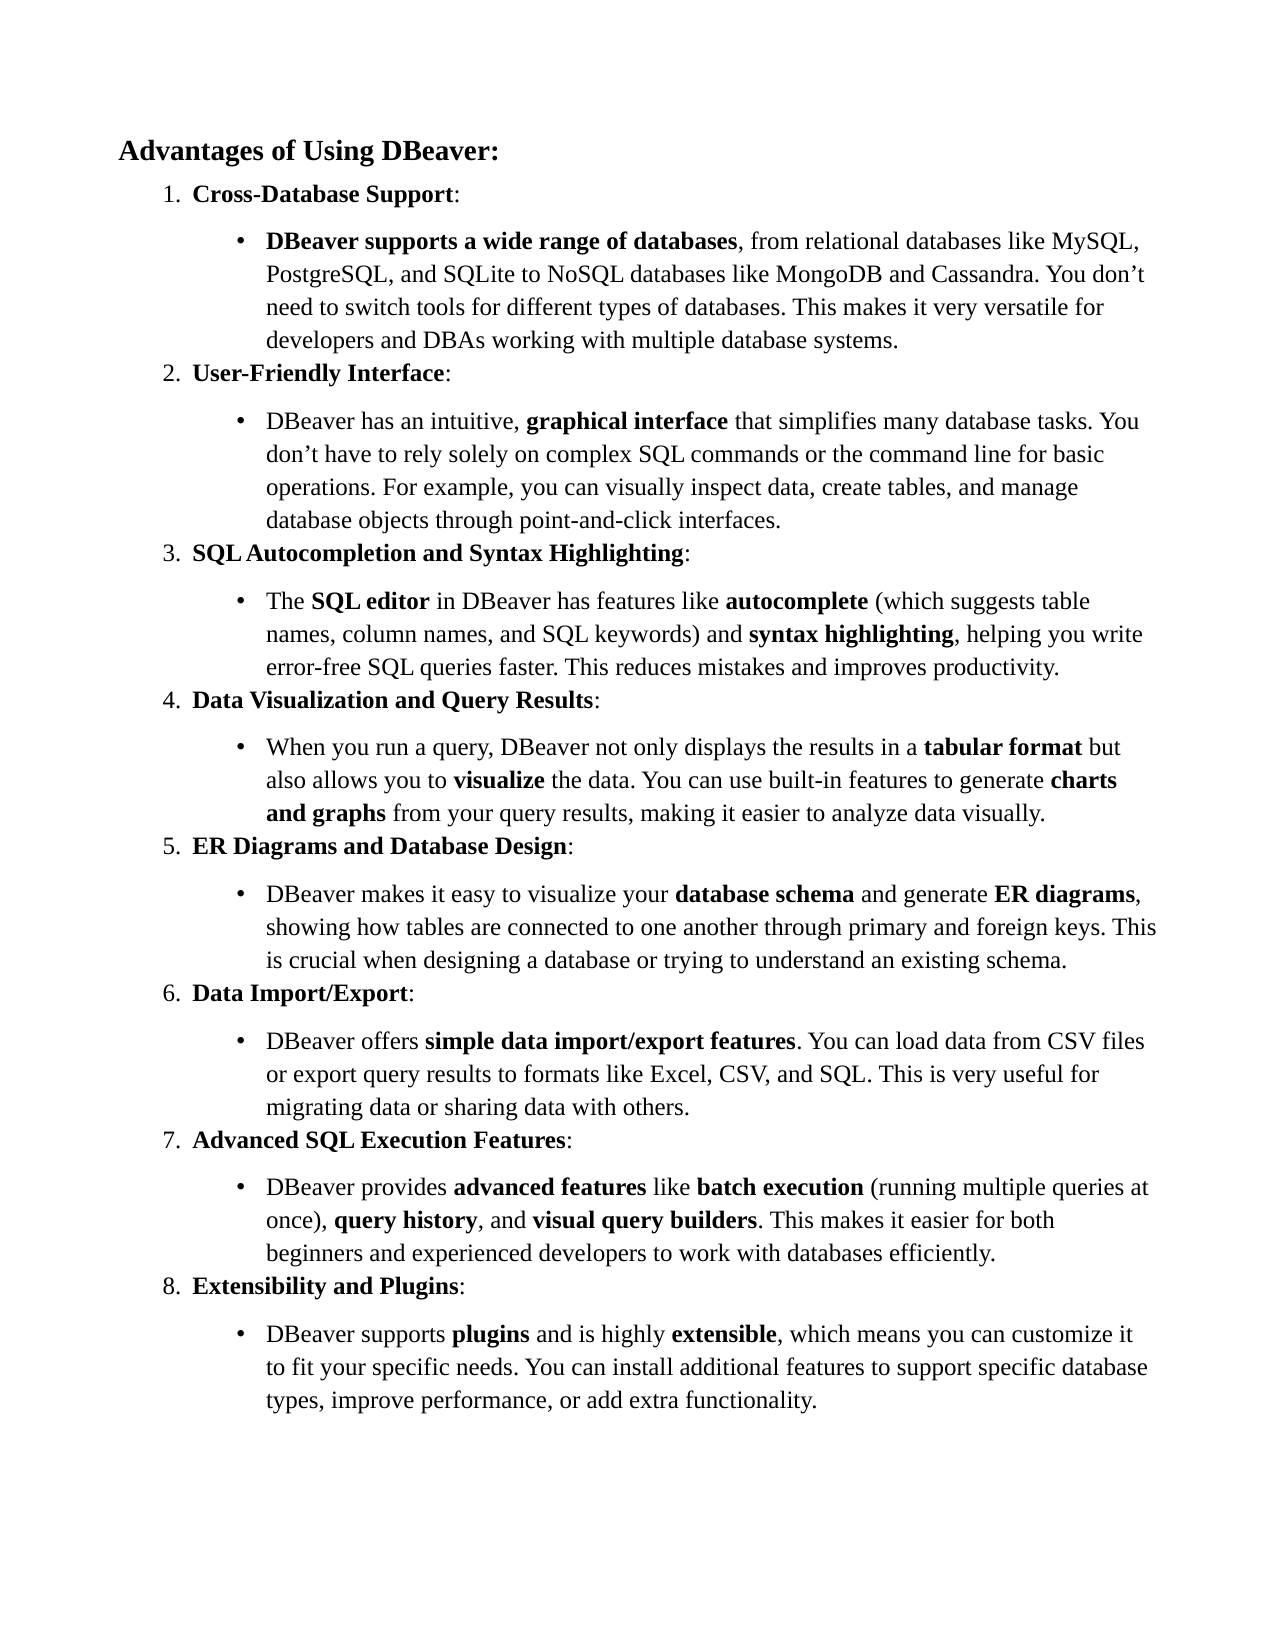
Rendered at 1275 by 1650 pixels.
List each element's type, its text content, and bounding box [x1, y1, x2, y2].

list DBeaver offers simple data import/export features. You can load data from CSV files or export query results to formats like Excel, CSV, and SQL. This is very useful for migrating data or sharing data with others. [236, 1026, 1157, 1121]
list Extensibility and Plugins: [162, 1271, 1157, 1300]
list DBeaver makes it easy to visualize your database schema and generate ER diagrams, showing how tables are connected to one another through primary and foreign keys. This is crucial when designing a database or trying to understand an existing schema. [236, 879, 1157, 974]
list When you run a query, DBeaver not only displays the results in a tabular format but also allows you to visualize the data. You can use built-in features to generate charts and graphs from your query results, making it easier to analyze data visually. [236, 732, 1157, 827]
list Cross-Database Support: [162, 179, 1157, 207]
subtitle Advantages of Using DBeaver: [118, 133, 1157, 166]
list DBeaver supports plugins and is highly extensible, which means you can customize it to fit your specific needs. You can install additional features to support specific database types, improve performance, or add extra functionality. [236, 1319, 1157, 1414]
list DBeaver has an intuitive, graphical interface that simplifies many database tasks. You don’t have to rely solely on complex SQL commands or the command line for basic operations. For example, you can visually inspect data, create tables, and manage database objects through point-and-click interfaces. [236, 406, 1157, 534]
list User-Friendly Interface: [162, 358, 1157, 387]
list SQL Autocompletion and Syntax Highlighting: [162, 538, 1157, 567]
list Advanced SQL Execution Features: [162, 1125, 1157, 1153]
list The SQL editor in DBeaver has features like autocomplete (which suggests table names, column names, and SQL keywords) and syntax highlighting, helping you write error-free SQL queries faster. This reduces mistakes and improves productivity. [236, 586, 1157, 681]
list ER Diagrams and Database Design: [162, 831, 1157, 860]
list Data Import/Export: [162, 978, 1157, 1007]
list Data Visualization and Query Results: [162, 685, 1157, 713]
list DBeaver provides advanced features like batch execution (running multiple queries at once), query history, and visual query builders. This makes it easier for both beginners and experienced developers to work with databases efficiently. [236, 1172, 1157, 1267]
list DBeaver supports a wide range of databases, from relational databases like MySQL, PostgreSQL, and SQLite to NoSQL databases like MongoDB and Cassandra. You don’t need to switch tools for different types of databases. This makes it very versatile for developers and DBAs working with multiple database systems. [236, 226, 1157, 354]
